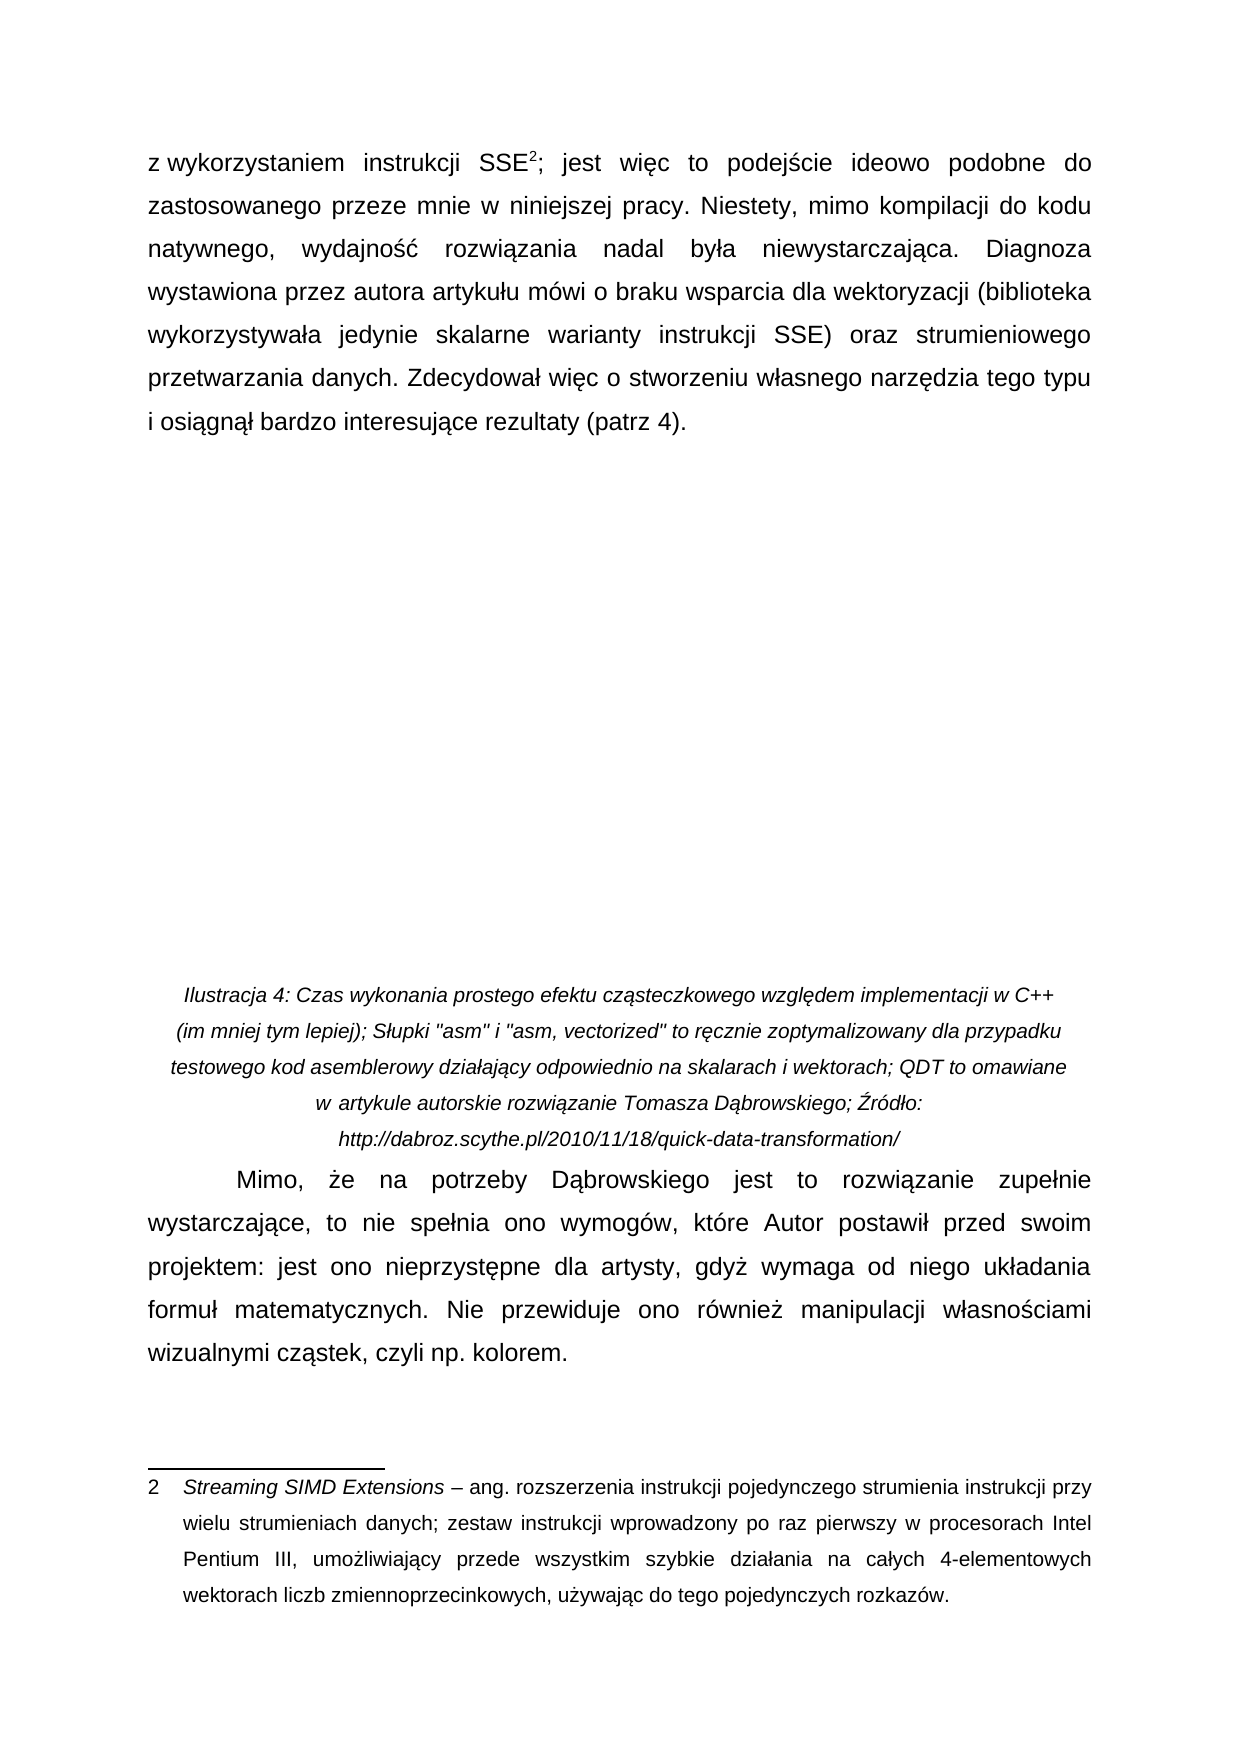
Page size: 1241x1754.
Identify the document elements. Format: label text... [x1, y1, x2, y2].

text Ilustracja 4: Czas wykonania prostego efektu cząsteczkowego względem implementacji w C++ (im mniej tym lepiej); Słupki "asm" i "asm, vectorized" to ręcznie zoptymalizowany dla przypadku testowego kod asemblerowy działający odpowiednio na skalarach i wektorach; QDT to omawiane w artykule autorskie rozwiązanie Tomasza Dąbrowskiego; Źródło: http://dabroz.scythe.pl/2010/11/18/quick-data-transformation/ [169, 449, 1071, 1151]
text Dąbrowski pierwotnie próbował korzystać z biblioteki muParser [3], która parsuje, interpretuje i wykonuje wyrażenia matematyczne; jej wydajność była jednak niezadowalająca. Zbadał również możliwość wykorzystania projektu pochodnego o nazwie muParserSSE [4], który w przeciwieństwie do swojego przodka nie interpretuje wyrażeń w czasie wykonania, a kompiluje je do kodu wykonywalnego z wykorzystaniem instrukcji SSE; jest więc to podejście ideowo podobne do zastosowanego przeze mnie w niniejszej pracy. Niestety, mimo kompilacji do kodu natywnego, wydajność rozwiązania nadal była niewystarczająca. Diagnoza wystawiona przez autora artykułu mówi o braku wsparcia dla wektoryzacji (biblioteka wykorzystywała jedynie skalarne warianty instrukcji SSE) oraz strumieniowego przetwarzania danych. Zdecydował więc o stworzeniu własnego narzędzia tego typu i osiągnął bardzo interesujące rezultaty (patrz Ilustracja 4). [148, 148, 1092, 435]
text Mimo, że na potrzeby Dąbrowskiego jest to rozwiązanie zupełnie wystarczające, to nie spełnia ono wymogów, które Autor postawił przed swoim projektem: jest ono nieprzystępne dla artysty, gdyż wymaga od niego układania formuł matematycznych. Nie przewiduje ono również manipulacji własnościami wizualnymi cząstek, czyli np. kolorem. [148, 449, 1092, 1367]
text Streaming SIMD Extensions – ang. rozszerzenia instrukcji pojedynczego strumienia instrukcji przy wielu strumieniach danych; zestaw instrukcji wprowadzony po raz pierwszy w procesorach Intel Pentium III, umożliwiający przede wszystkim szybkie działania na całych 4-elementowych wektorach liczb zmiennoprzecinkowych, używając do tego pojedynczych rozkazów. [148, 1474, 1092, 1606]
